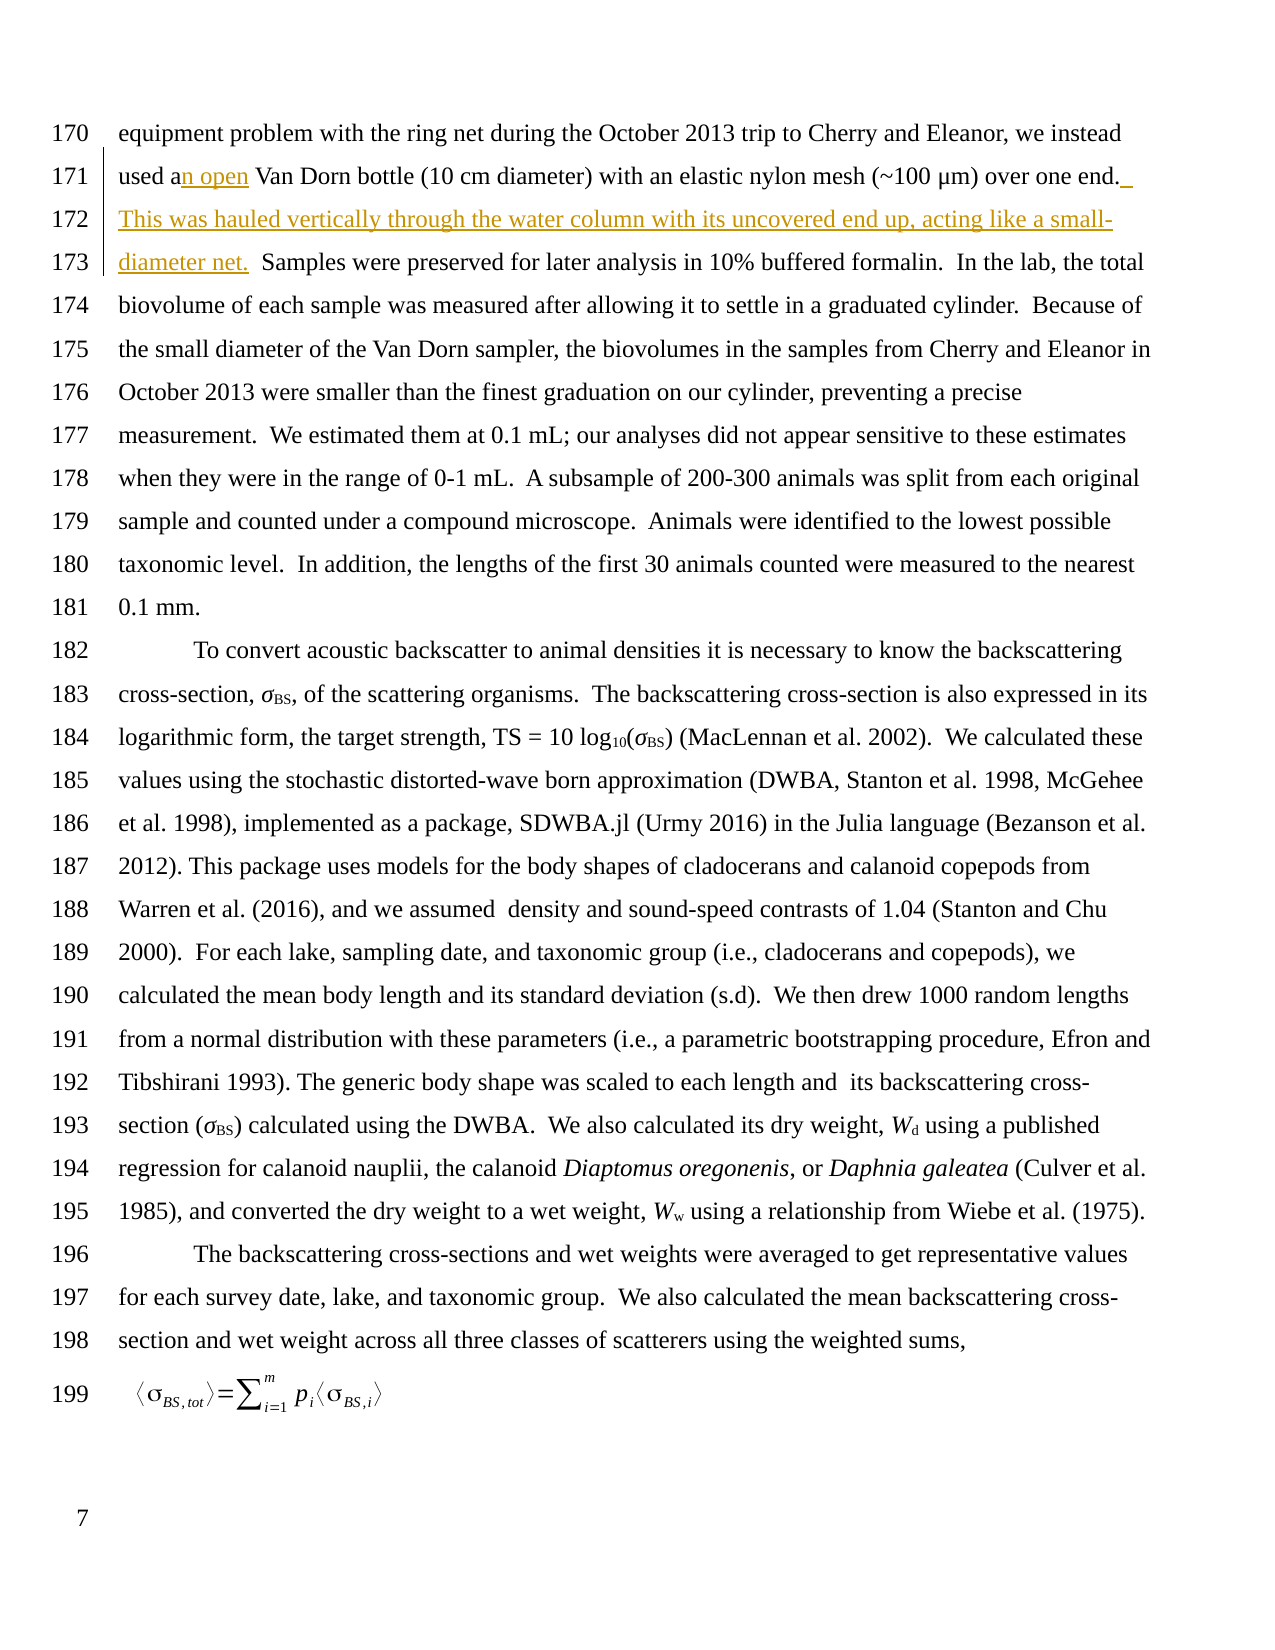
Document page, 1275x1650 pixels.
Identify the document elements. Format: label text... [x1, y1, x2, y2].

text To convert acoustic backscatter to animal densities it is necessary to know the backscattering cross-section, σBS, of the scattering organisms. The backscattering cross-section is also expressed in its logarithmic form, the target strength, TS = 10 log10(σBS) (MacLennan et al. 2002)⁠. We calculated these values using the stochastic distorted-wave born approximation (DWBA, Stanton et al. 1998, McGehee et al. 1998)⁠, implemented as a package, SDWBA.jl (Urmy 2016)⁠ in the Julia language (Bezanson et al. 2012)⁠. This package uses models for the body shapes of cladocerans and calanoid copepods from Warren et al. (2016)⁠, and we assumed density and sound-speed contrasts of 1.04 (Stanton and Chu 2000)⁠. For each lake, sampling date, and taxonomic group (i.e., cladocerans and copepods), we calculated the mean body length and its standard deviation (s.d). We then drew 1000 random lengths from a normal distribution with these parameters (i.e., a parametric bootstrapping procedure, Efron and Tibshirani 1993⁠). The generic body shape was scaled to each length and its backscattering cross-section (σBS) calculated using the DWBA. We also calculated its dry weight, Wd using a published regression for calanoid nauplii, the calanoid Diaptomus oregonenis, or Daphnia galeatea (Culver et al. 1985)⁠, and converted the dry weight to a wet weight, Ww using a relationship from Wiebe et al. (1975)⁠. [118, 636, 1157, 1225]
text The backscattering cross-sections and wet weights were averaged to get representative values for each survey date, lake, and taxonomic group. We also calculated the mean backscattering cross-section and wet weight across all three classes of scatterers using the weighted sums, [118, 1239, 1157, 1354]
text equipment problem with the ring net during the October 2013 trip to Cherry and Eleanor, we instead used an open Van Dorn bottle (10 cm diameter) with an elastic nylon mesh (~100 μm) over one end. This was hauled vertically through the water column with its uncovered end up, acting like a small-diameter net. Samples were preserved for later analysis in 10% buffered formalin. In the lab, the total biovolume of each sample was measured after allowing it to settle in a graduated cylinder. Because of the small diameter of the Van Dorn sampler, the biovolumes in the samples from Cherry and Eleanor in October 2013 were smaller than the finest graduation on our cylinder, preventing a precise measurement. We estimated them at 0.1 mL; our analyses did not appear sensitive to these estimates when they were in the range of 0-1 mL. A subsample of 200-300 animals was split from each original sample and counted under a compound microscope. Animals were identified to the lowest possible taxonomic level. In addition, the lengths of the first 30 animals counted were measured to the nearest 0.1 mm. [118, 118, 1157, 621]
